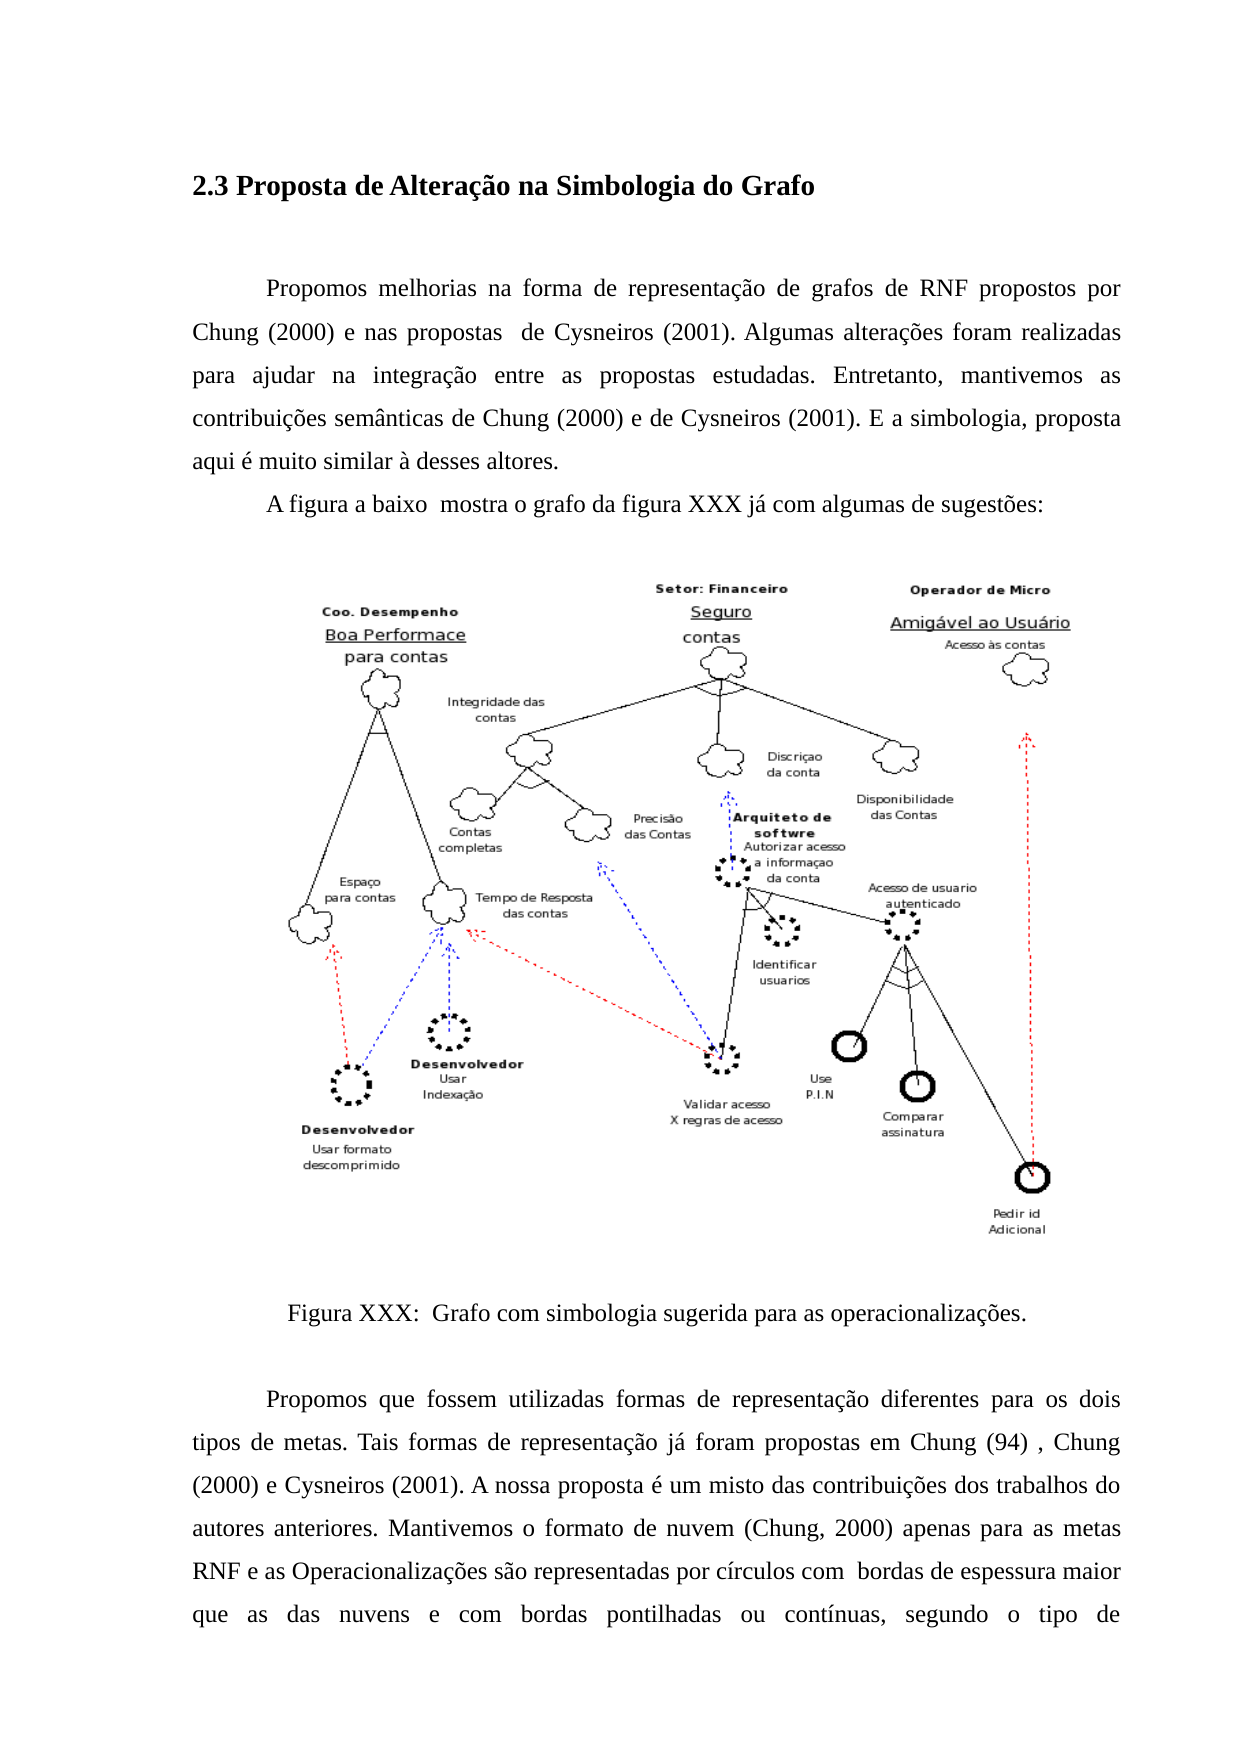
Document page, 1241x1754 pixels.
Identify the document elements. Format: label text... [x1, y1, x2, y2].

text 2.3 Proposta de Alteração na Simbologia do Grafo [192, 168, 1122, 202]
text Figura XXX: Grafo com simbologia sugerida para as operacionalizações. [192, 1298, 1122, 1326]
picture [286, 576, 1071, 1241]
text Propomos melhorias na forma de representação de grafos de RNF propostos por Chung (2000) e nas propostas de Cysneiros (2001). Algumas alterações foram realizadas para ajudar na integração entre as propostas estudadas. Entretanto, mantivemos as contribuições semânticas de Chung (2000) e de Cysneiros (2001). E a simbologia, proposta aqui é muito similar à desses altores. [192, 269, 1122, 475]
text Propomos que fossem utilizadas formas de representação diferentes para os dois tipos de metas. Tais formas de representação já foram propostas em Chung (94) , Chung (2000) e Cysneiros (2001). A nossa proposta é um misto das contribuições dos trabalhos do autores anteriores. Mantivemos o formato de nuvem (Chung, 2000) apenas para as metas RNF e as Operacionalizações são representadas por círculos com bordas de espessura maior que as das nuvens e com bordas pontilhadas ou contínuas, segundo o tipo de [192, 1384, 1122, 1628]
text A figura a baixo mostra o grafo da figura XXX já com algumas de sugestões: [192, 489, 1122, 518]
